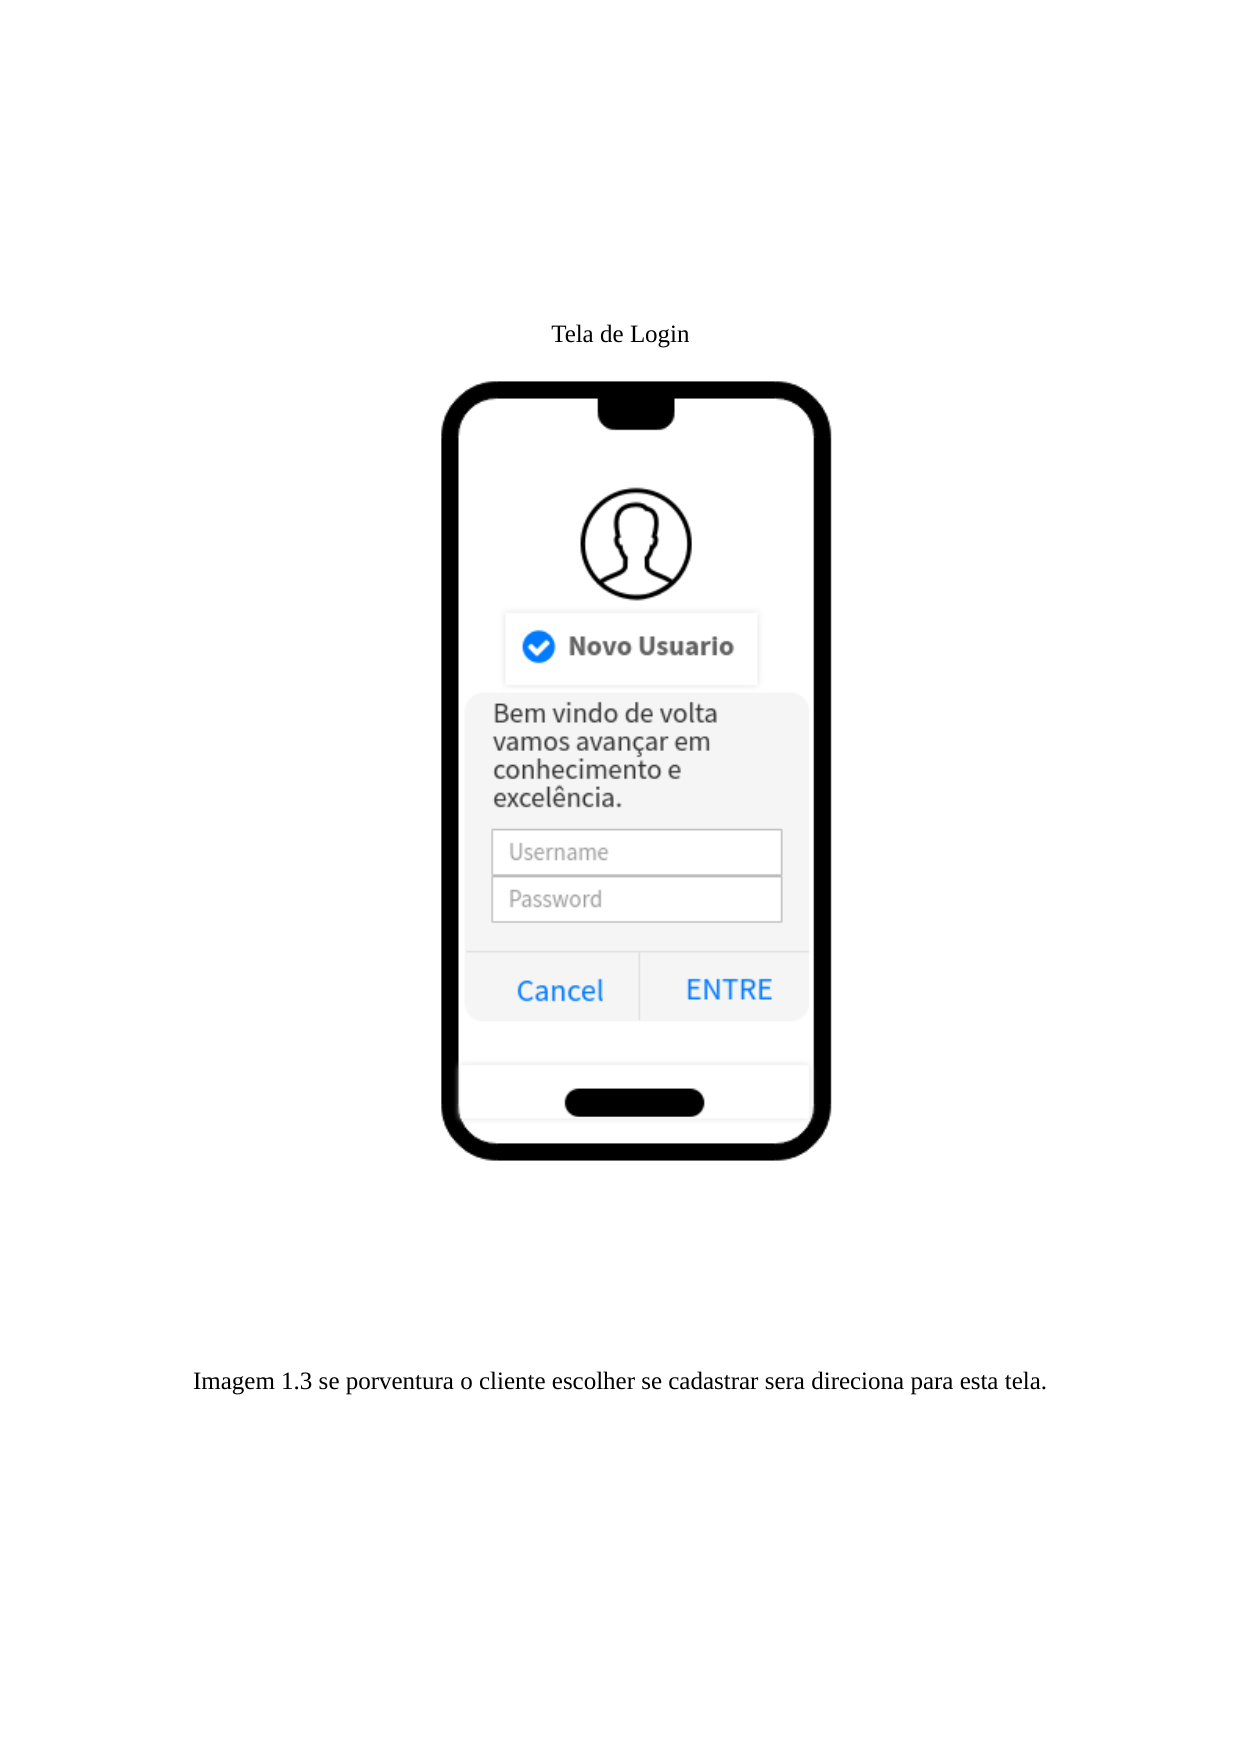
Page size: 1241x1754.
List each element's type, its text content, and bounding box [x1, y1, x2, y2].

text Tela de Login [118, 319, 1122, 348]
text Imagem 1.3 se porventura o cliente escolher se cadastrar sera direciona para esta tela. [118, 1366, 1122, 1395]
picture [332, 366, 908, 1333]
